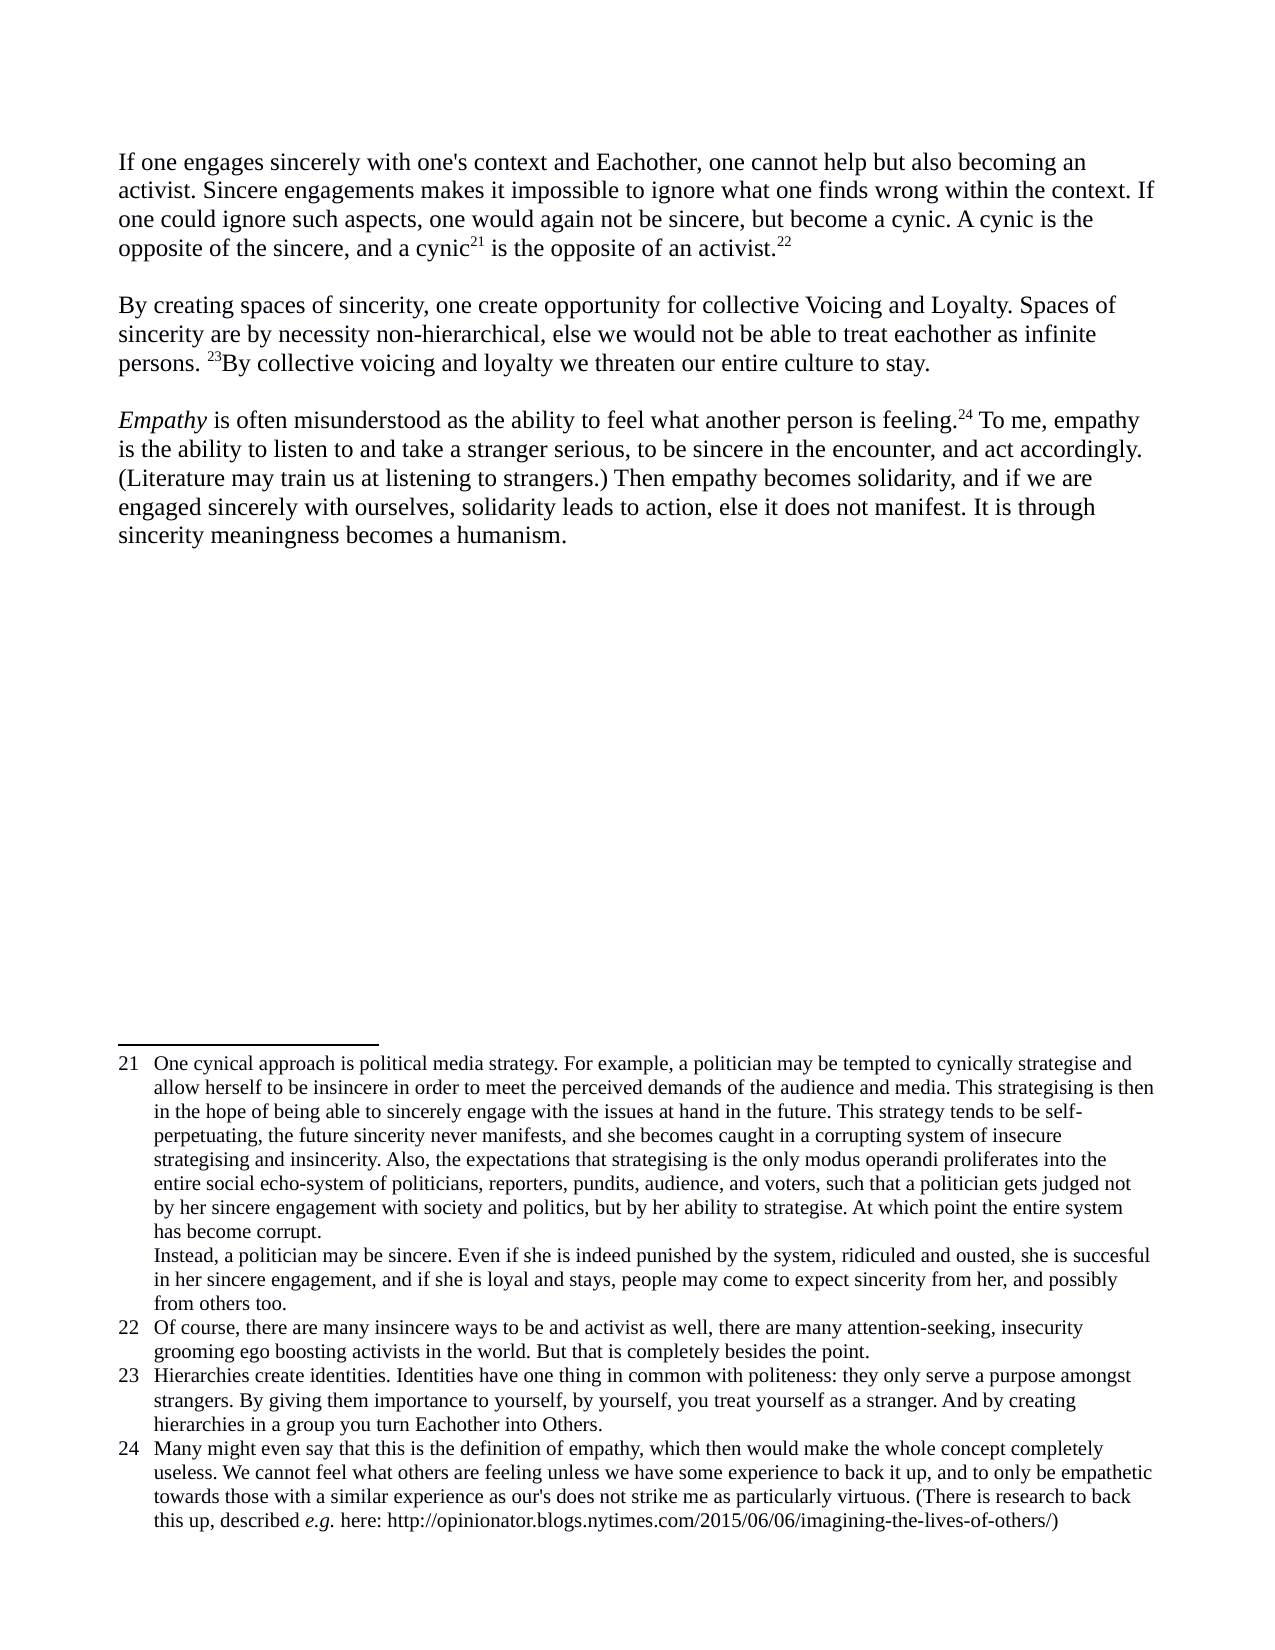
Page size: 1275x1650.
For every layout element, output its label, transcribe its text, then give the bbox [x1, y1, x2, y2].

text Empathy is often misunderstood as the ability to feel what another person is feeling. To me, empathy is the ability to listen to and take a stranger serious, to be sincere in the encounter, and act accordingly. (Literature may train us at listening to strangers.) Then empathy becomes solidarity, and if we are engaged sincerely with ourselves, solidarity leads to action, else it does not manifest. It is through sincerity meaningness becomes a humanism. [567, 406, 1157, 549]
text Hierarchies create identities. Identities have one thing in common with politeness: they only serve a purpose amongst strangers. By giving them importance to yourself, by yourself, you treat yourself as a stranger. And by creating hierarchies in a group you turn Eachother into Others. [118, 1363, 1157, 1436]
text One cynical approach is political media strategy. For example, a politician may be tempted to cynically strategise and allow herself to be insincere in order to meet the perceived demands of the audience and media. This strategising is then in the hope of being able to sincerely engage with the issues at hand in the future. This strategy tends to be self-perpetuating, the future sincerity never manifests, and she becomes caught in a corrupting system of insecure strategising and insincerity. Also, the expectations that strategising is the only modus operandi proliferates into the entire social echo-system of politicians, reporters, pundits, audience, and voters, such that a politician gets judged not by her sincere engagement with society and politics, but by her ability to strategise. At which point the entire system has become corrupt. Instead, a politician may be sincere. Even if she is indeed punished by the system, ridiculed and ousted, she is succesful in her sincere engagement, and if she is loyal and stays, people may come to expect sincerity from her, and possibly from others too. [118, 1051, 1157, 1315]
text Many might even say that this is the definition of empathy, which then would make the whole concept completely useless. We cannot feel what others are feeling unless we have some experience to back it up, and to only be empathetic towards those with a similar experience as our's does not strike me as particularly virtuous. (There is research to back this up, described e.g. here: http://opinionator.blogs.nytimes.com/2015/06/06/imagining-the-lives-of-others/) [118, 1436, 1157, 1532]
text If one engages sincerely with one's context and Eachother, one cannot help but also becoming an activist. Sincere engagements makes it impossible to ignore what one finds wrong within the context. If one could ignore such aspects, one would again not be sincere, but become a cynic. A cynic is the opposite of the sincere, and a cynic is the opposite of an activist. [118, 147, 1157, 262]
text By creating spaces of sincerity, one create opportunity for collective Voicing and Loyalty. Spaces of sincerity are by necessity non-hierarchical, else we would not be able to treat eachother as infinite persons. By collective voicing and loyalty we threaten our entire culture to stay. [118, 291, 1157, 377]
text Of course, there are many insincere ways to be and activist as well, there are many attention-seeking, insecurity grooming ego boosting activists in the world. But that is completely besides the point. [118, 1315, 1157, 1363]
